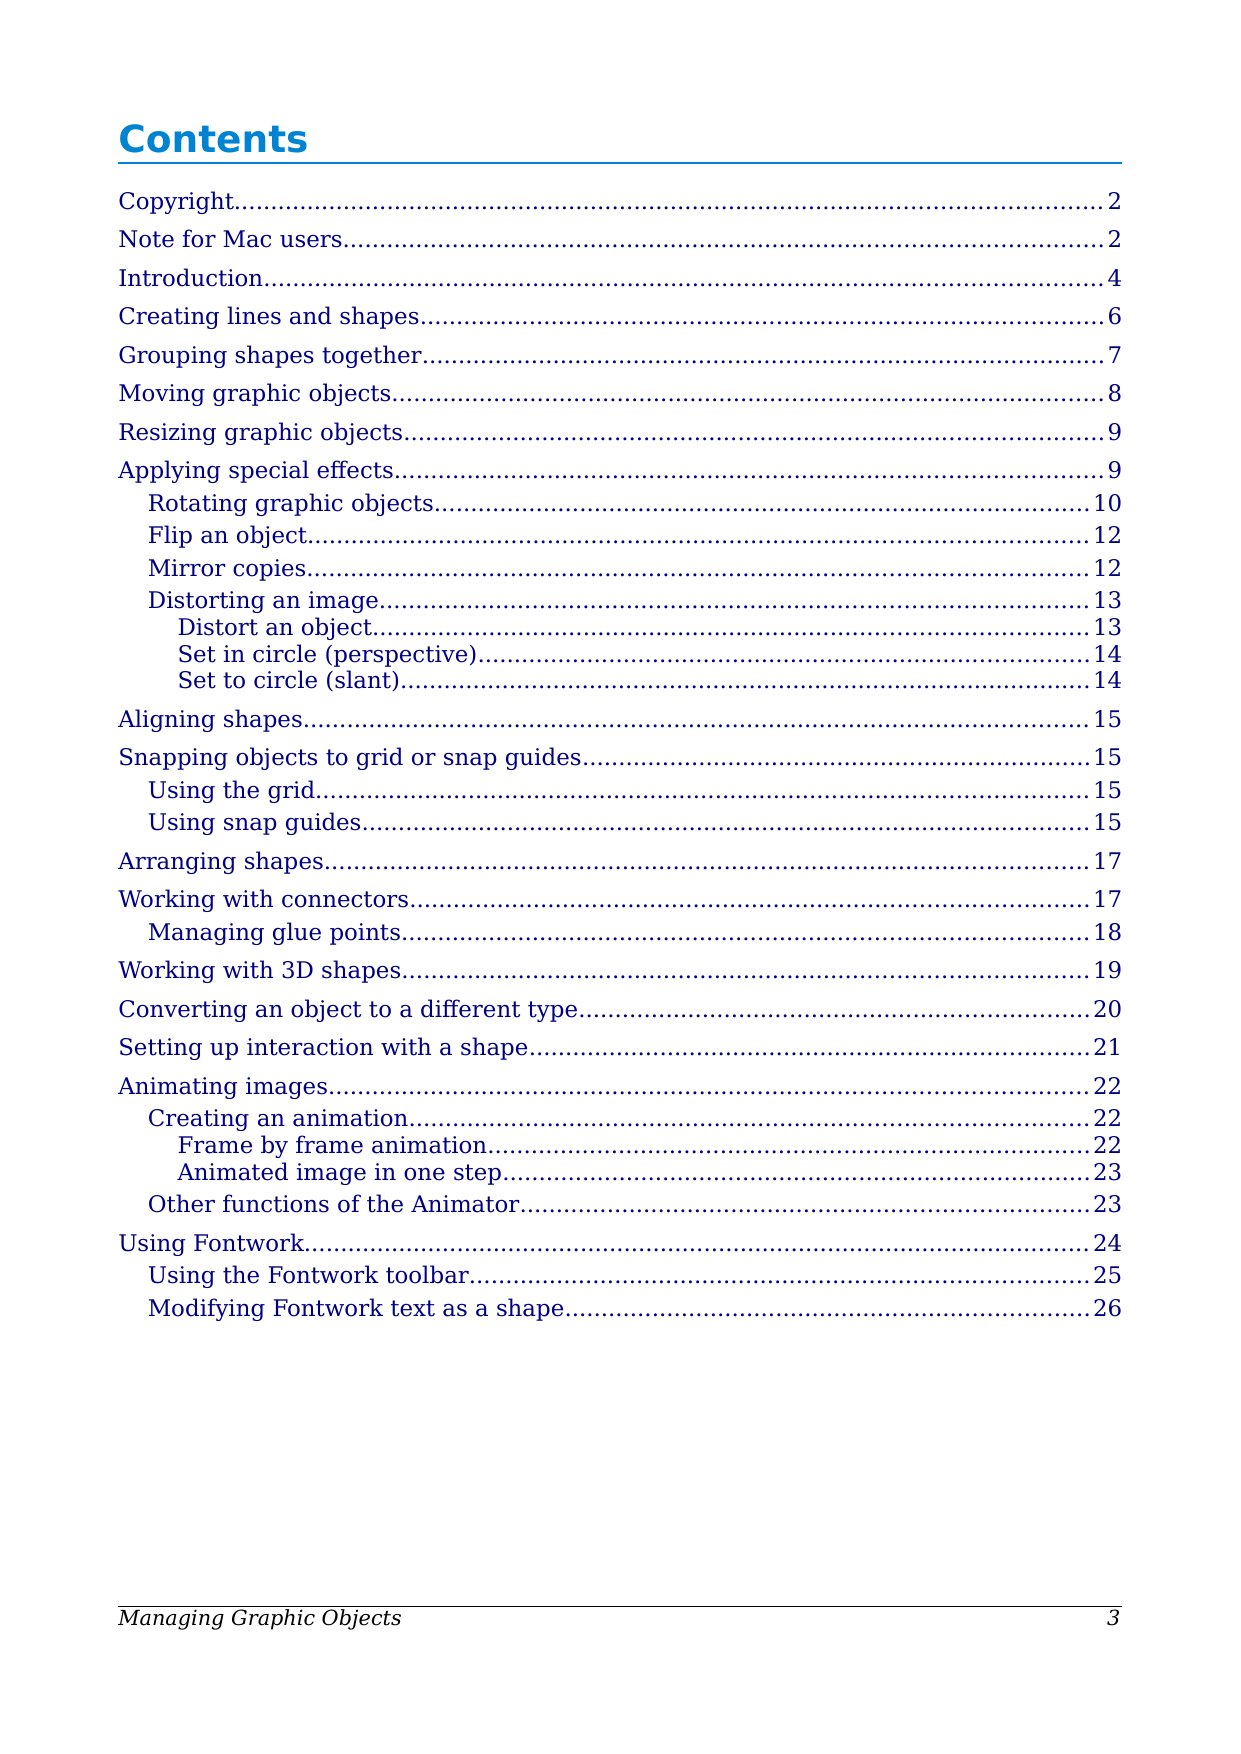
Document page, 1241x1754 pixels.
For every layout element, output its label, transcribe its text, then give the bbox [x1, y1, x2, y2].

text Arranging shapes 17 [118, 848, 1122, 875]
text Snapping objects to grid or snap guides 15 [118, 744, 1122, 771]
text Using Fontwork 24 [118, 1230, 1122, 1256]
text Working with connectors 17 [118, 886, 1122, 913]
text Flip an object 12 [148, 522, 1122, 549]
text Contents [118, 118, 1122, 162]
text Grouping shapes together 7 [118, 342, 1122, 368]
text Animating images 22 [118, 1073, 1122, 1099]
text Other functions of the Animator 23 [148, 1191, 1122, 1218]
text Aligning shapes 15 [118, 706, 1122, 733]
text Managing glue points 18 [148, 919, 1122, 946]
text Working with 3D shapes 19 [118, 957, 1122, 984]
text Using the grid 15 [148, 777, 1122, 804]
text Moving graphic objects 8 [118, 380, 1122, 407]
text Creating lines and shapes 6 [118, 303, 1122, 330]
text Set in circle (perspective) 14 [177, 641, 1122, 667]
text Copyright 2 [118, 188, 1122, 215]
text Using the Fontwork toolbar 25 [148, 1262, 1122, 1289]
text Note for Mac users 2 [118, 226, 1122, 253]
text Rotating graphic objects 10 [148, 490, 1122, 516]
text Introduction 4 [118, 265, 1122, 292]
text Modifying Fontwork text as a shape 26 [148, 1295, 1122, 1322]
text Frame by frame animation 22 [177, 1132, 1122, 1159]
text Converting an object to a different type 20 [118, 996, 1122, 1023]
text Applying special effects 9 [118, 457, 1122, 484]
text Distorting an image 13 [148, 587, 1122, 614]
text Set to circle (slant) 14 [177, 667, 1122, 694]
text Animated image in one step 23 [177, 1159, 1122, 1185]
text Setting up interaction with a shape 21 [118, 1034, 1122, 1061]
text Mirror copies 12 [148, 555, 1122, 582]
text Using snap guides 15 [148, 809, 1122, 836]
text Resizing graphic objects 9 [118, 419, 1122, 445]
text Creating an animation 22 [148, 1105, 1122, 1132]
text Distort an object 13 [177, 614, 1122, 641]
